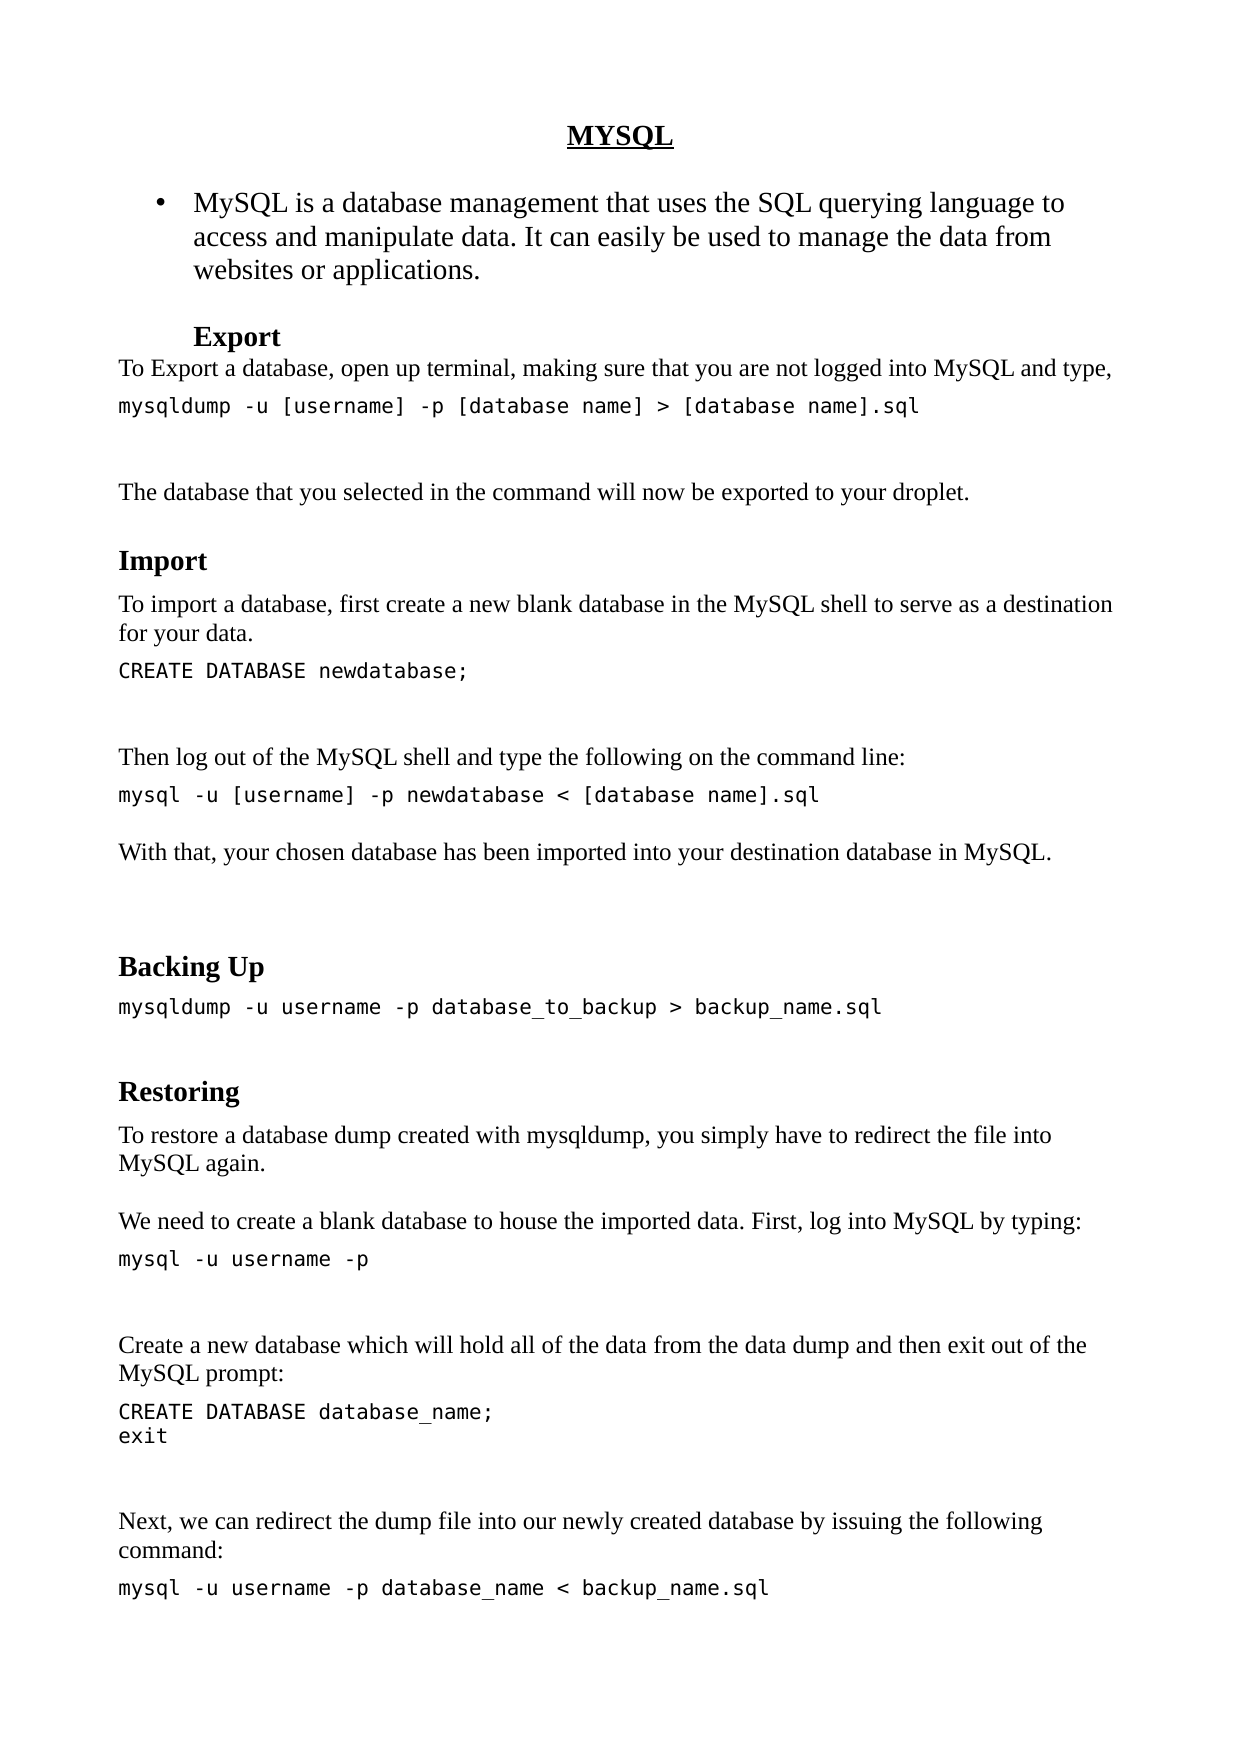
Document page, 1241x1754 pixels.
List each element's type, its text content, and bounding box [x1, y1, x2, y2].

text Then log out of the MySQL shell and type the following on the command line: [118, 713, 1122, 770]
text MYSQL [118, 118, 1122, 152]
text With that, your chosen database has been imported into your destination database in MySQL. [118, 837, 1122, 865]
text mysql -u username -p [118, 1247, 1122, 1271]
text CREATE DATABASE database_name; [118, 1400, 1122, 1424]
subtitle Backing Up [118, 949, 1122, 982]
text CREATE DATABASE newdatabase; [118, 659, 1122, 683]
text exit [118, 1424, 1122, 1448]
text The database that you selected in the command will now be exported to your droplet. [118, 448, 1122, 506]
subtitle Restoring [118, 1074, 1122, 1107]
subtitle Import [118, 543, 1122, 577]
text To Export a database, open up terminal, making sure that you are not logged into MySQL and type, [118, 353, 1122, 382]
list MySQL is a database management that uses the SQL querying language to access and manipulate data. It can easily be used to manage the data from websites or applications. [156, 185, 1122, 286]
text Next, we can redirect the dump file into our newly created database by issuing the following command: [118, 1478, 1122, 1564]
list Export [156, 319, 1122, 353]
text mysql -u username -p database_name < backup_name.sql [118, 1576, 1122, 1601]
text To restore a database dump created with mysqldump, you simply have to redirect the file into MySQL again. We need to create a blank database to house the imported data. First, log into MySQL by typing: [118, 1120, 1122, 1235]
text mysql -u [username] -p newdatabase < [database name].sql [118, 783, 1122, 807]
text To import a database, first create a new blank database in the MySQL shell to serve as a destination for your data. [118, 589, 1122, 647]
text mysqldump -u [username] -p [database name] > [database name].sql [118, 394, 1122, 418]
text mysqldump -u username -p database_to_backup > backup_name.sql [118, 995, 1122, 1019]
text Create a new database which will hold all of the data from the data dump and then exit out of the MySQL prompt: [118, 1301, 1122, 1387]
